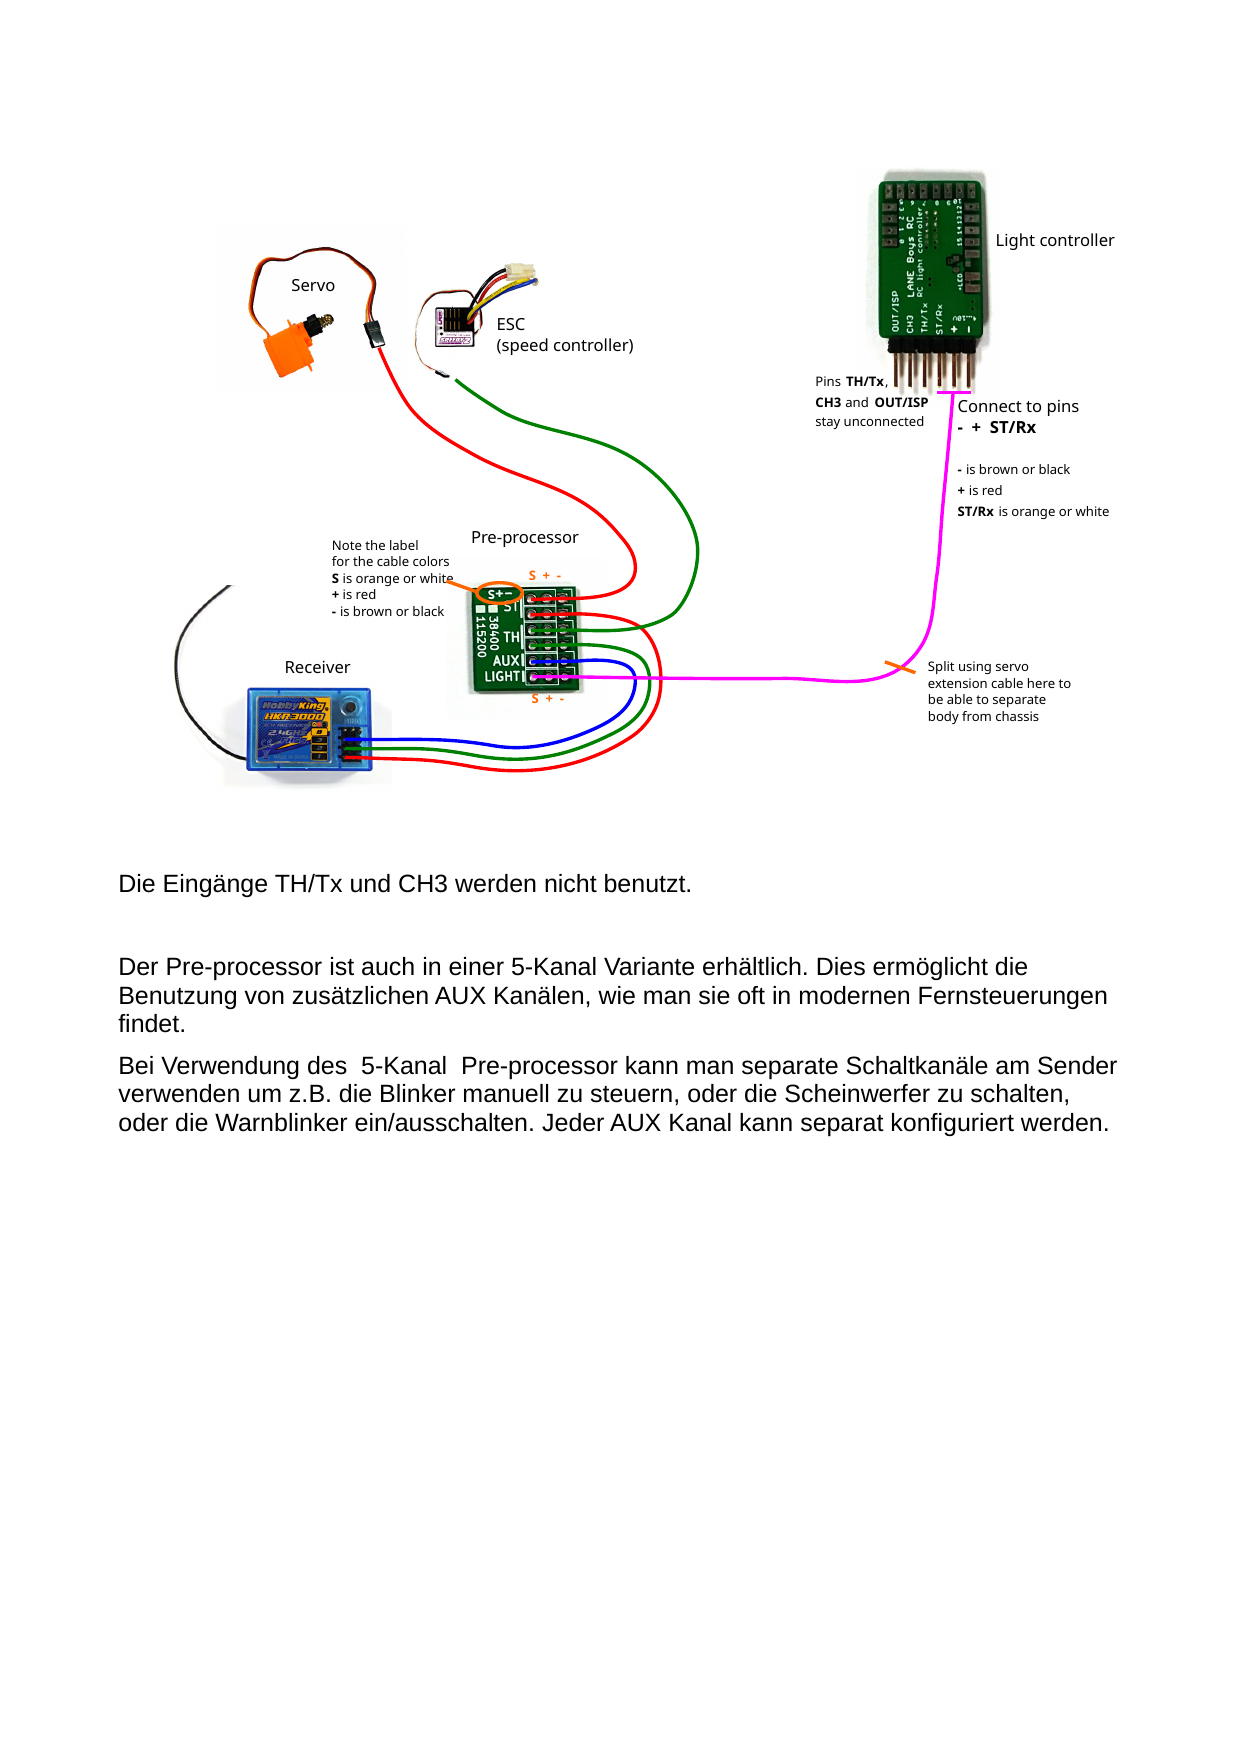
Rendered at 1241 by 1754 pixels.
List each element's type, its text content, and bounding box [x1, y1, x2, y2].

text Die Eingänge TH/Tx und CH3 werden nicht benutzt. [118, 869, 1122, 898]
text Der Pre-processor ist auch in einer 5-Kanal Variante erhältlich. Dies ermöglicht die Benutzung von zusätzlichen AUX Kanälen, wie man sie oft in modernen Fernsteuerungen findet. [118, 952, 1122, 1038]
text Bei Verwendung des 5-Kanal Pre-processor kann man separate Schaltkanäle am Sender verwenden um z.B. die Blinker manuell zu steuern, oder die Scheinwerfer zu schalten, oder die Warnblinker ein/ausschalten. Jeder AUX Kanal kann separat konfiguriert werden. [118, 1051, 1122, 1137]
